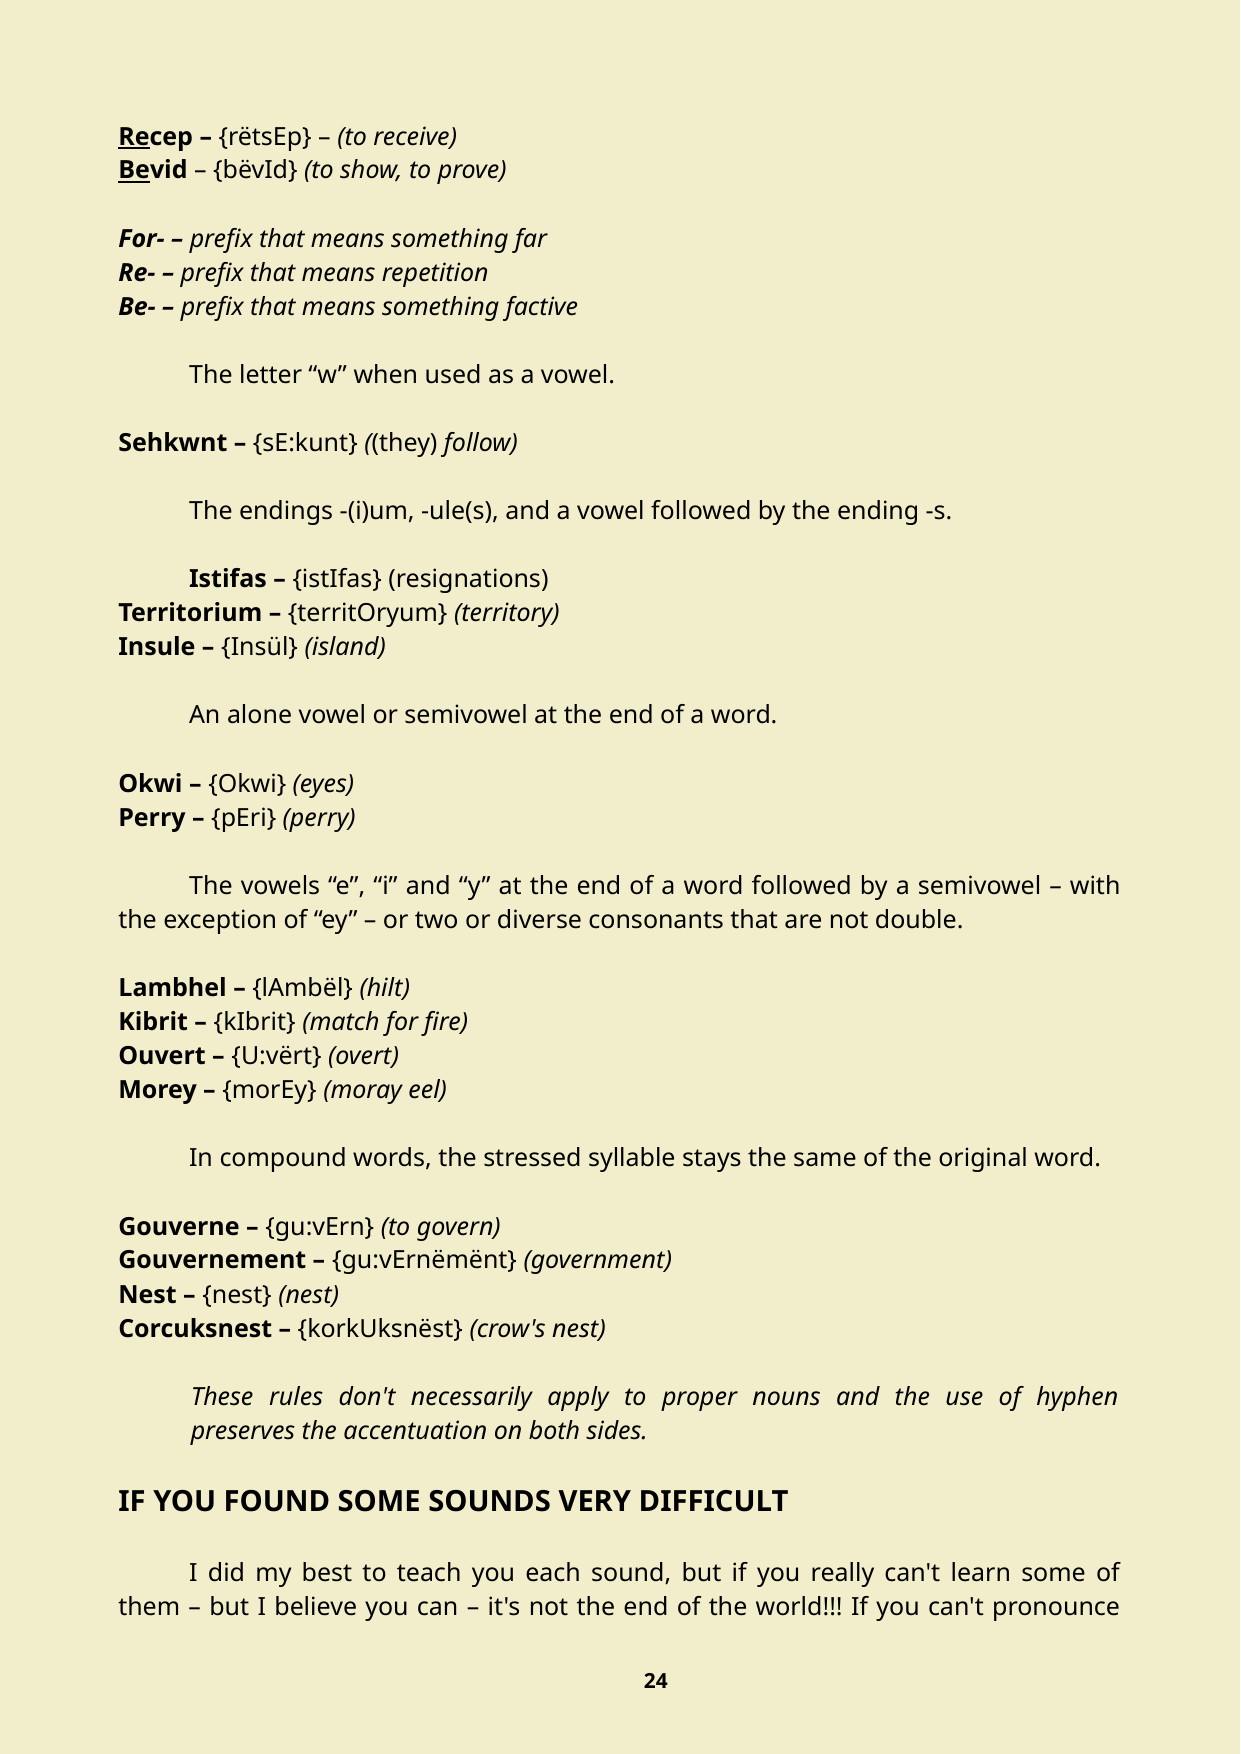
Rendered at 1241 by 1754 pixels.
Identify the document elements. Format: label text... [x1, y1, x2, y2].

text Morey – {morEy} (moray eel) [118, 1072, 1122, 1106]
text Nest – {nest} (nest) [118, 1276, 1122, 1310]
text Bevid – {bëvId} (to show, to prove) [118, 152, 1122, 186]
text These rules don't necessarily apply to proper nouns and the use of hyphen preserves the accentuation on both sides. [191, 1378, 1122, 1447]
text The vowels “e”, “i” and “y” at the end of a word followed by a semivowel – with the exception of “ey” – or two or diverse consonants that are not double. [118, 867, 1122, 936]
text Okwi – {Okwi} (eyes) [118, 765, 1122, 799]
text Corcuksnest – {korkUksnëst} (crow's nest) [118, 1310, 1122, 1344]
text Be- – prefix that means something factive [118, 288, 1122, 322]
text An alone vowel or semivowel at the end of a word. [118, 697, 1122, 731]
text Insule – {Insül} (island) [118, 629, 1122, 663]
subtitle IF YOU FOUND SOME SOUNDS VERY DIFFICULT [118, 1481, 1122, 1520]
text I did my best to teach you each sound, but if you really can't learn some of them – but I believe you can – it's not the end of the world!!! If you can't pronounce [118, 1554, 1122, 1622]
text Sehkwnt – {sE:kunt} ((they) follow) [118, 425, 1122, 459]
text In compound words, the stressed syllable stays the same of the original word. [118, 1140, 1122, 1174]
text Re- – prefix that means repetition [118, 254, 1122, 288]
text Recep – {rëtsEp} – (to receive) [118, 118, 1122, 152]
text Perry – {pEri} (perry) [118, 799, 1122, 833]
text Lambhel – {lAmbël} (hilt) [118, 970, 1122, 1004]
text Istifas – {istIfas} (resignations) [118, 561, 1122, 595]
text The letter “w” when used as a vowel. [118, 357, 1122, 391]
text Gouverne – {gu:vErn} (to govern) [118, 1208, 1122, 1242]
text Ouvert – {U:vërt} (overt) [118, 1038, 1122, 1072]
text Gouvernement – {gu:vErnëmënt} (government) [118, 1242, 1122, 1276]
text For- – prefix that means something far [118, 220, 1122, 254]
text Territorium – {territOryum} (territory) [118, 595, 1122, 629]
text The endings -(i)um, -ule(s), and a vowel followed by the ending -s. [118, 493, 1122, 527]
text Kibrit – {kIbrit} (match for fire) [118, 1004, 1122, 1038]
